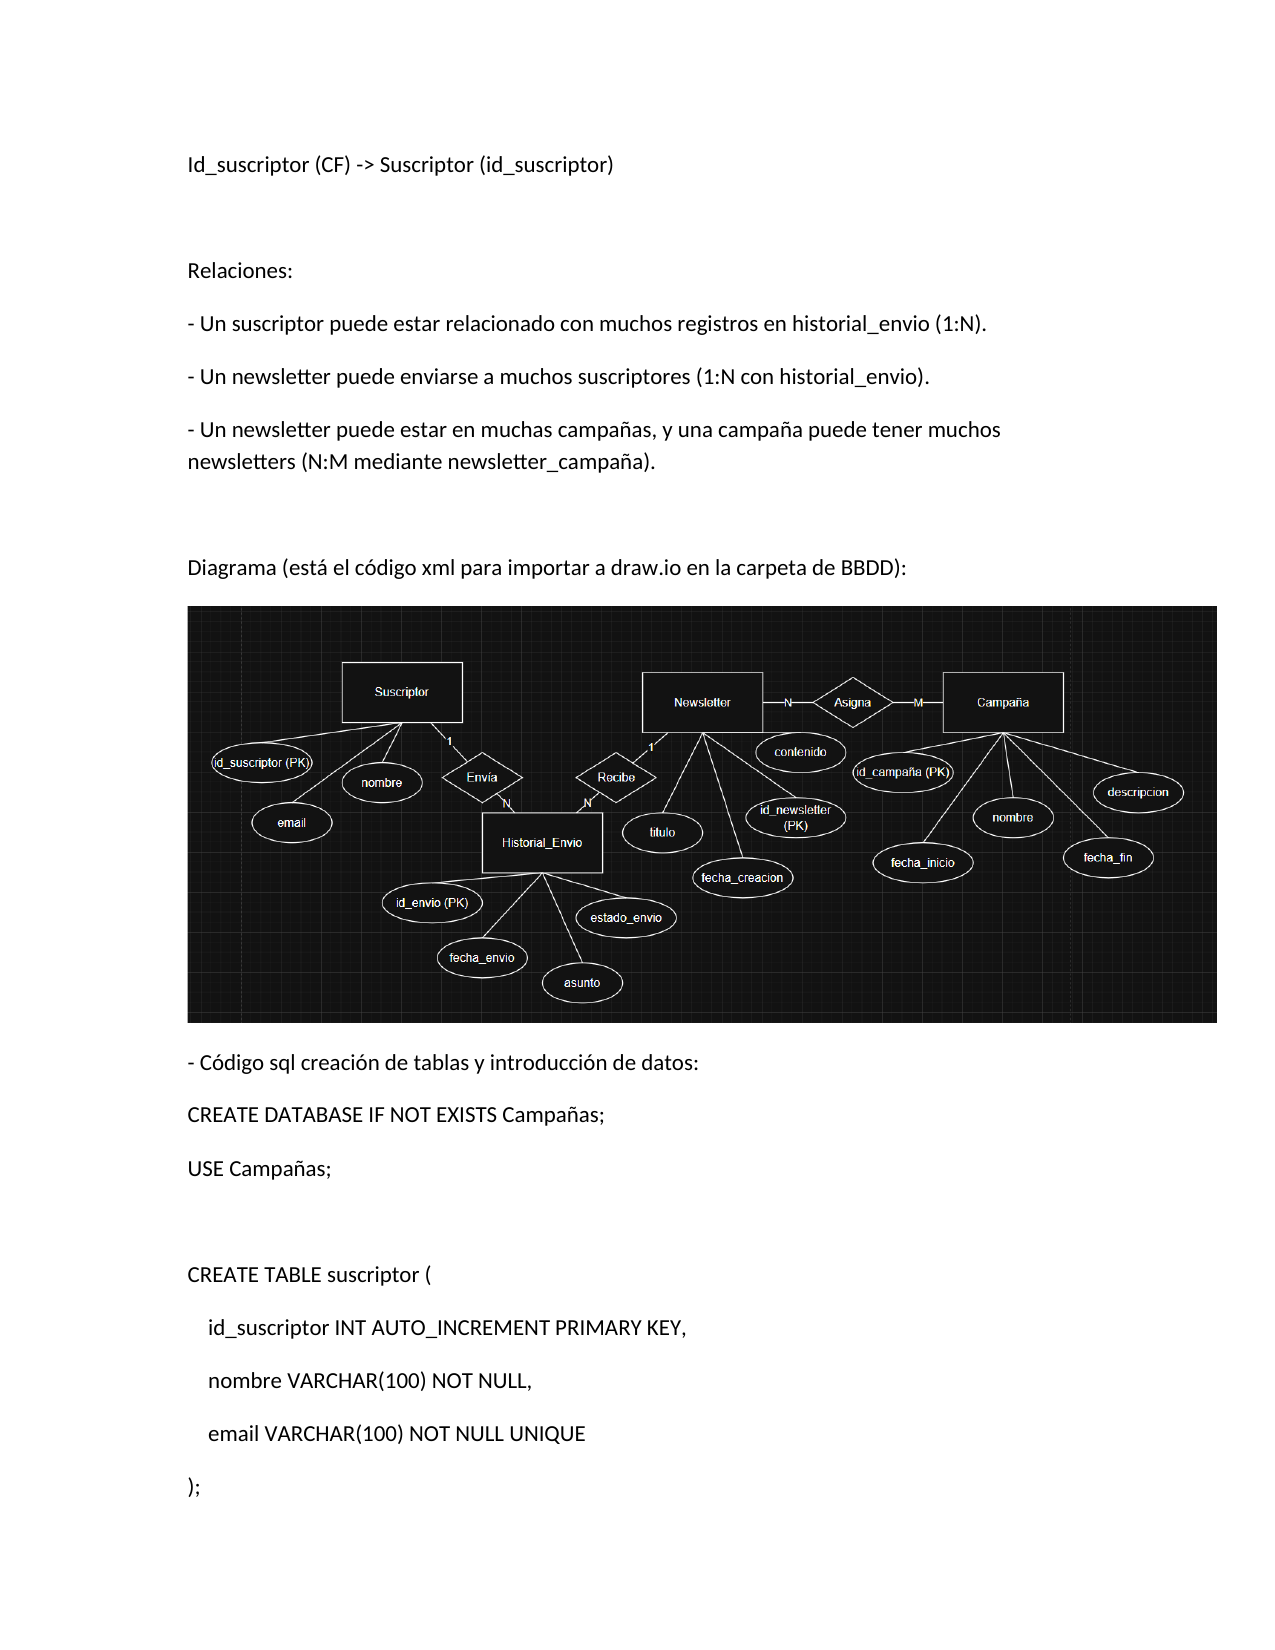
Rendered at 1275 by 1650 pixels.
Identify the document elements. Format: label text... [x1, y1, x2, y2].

text nombre VARCHAR(100) NOT NULL, [187, 1366, 1087, 1394]
text ); [187, 1472, 1087, 1500]
text Relaciones: [187, 256, 1087, 284]
text - Un suscriptor puede estar relacionado con muchos registros en historial_envio (1:N). [187, 309, 1087, 337]
text USE Campañas; [187, 1154, 1087, 1182]
text Diagrama (está el código xml para importar a draw.io en la carpeta de BBDD): [187, 553, 1087, 581]
text - Código sql creación de tablas y introducción de datos: [187, 1048, 1087, 1076]
text email VARCHAR(100) NOT NULL UNIQUE [187, 1419, 1087, 1447]
text - Un newsletter puede enviarse a muchos suscriptores (1:N con historial_envio). [187, 362, 1087, 390]
text CREATE TABLE suscriptor ( [187, 1260, 1087, 1288]
text id_suscriptor INT AUTO_INCREMENT PRIMARY KEY, [187, 1313, 1087, 1341]
text - Un newsletter puede estar en muchas campañas, y una campaña puede tener muchos newsletters (N:M mediante newsletter_campaña). [187, 415, 1087, 475]
text Id_suscriptor (CF) -> Suscriptor (id_suscriptor) [187, 150, 1087, 178]
text CREATE DATABASE IF NOT EXISTS Campañas; [187, 1101, 1087, 1129]
